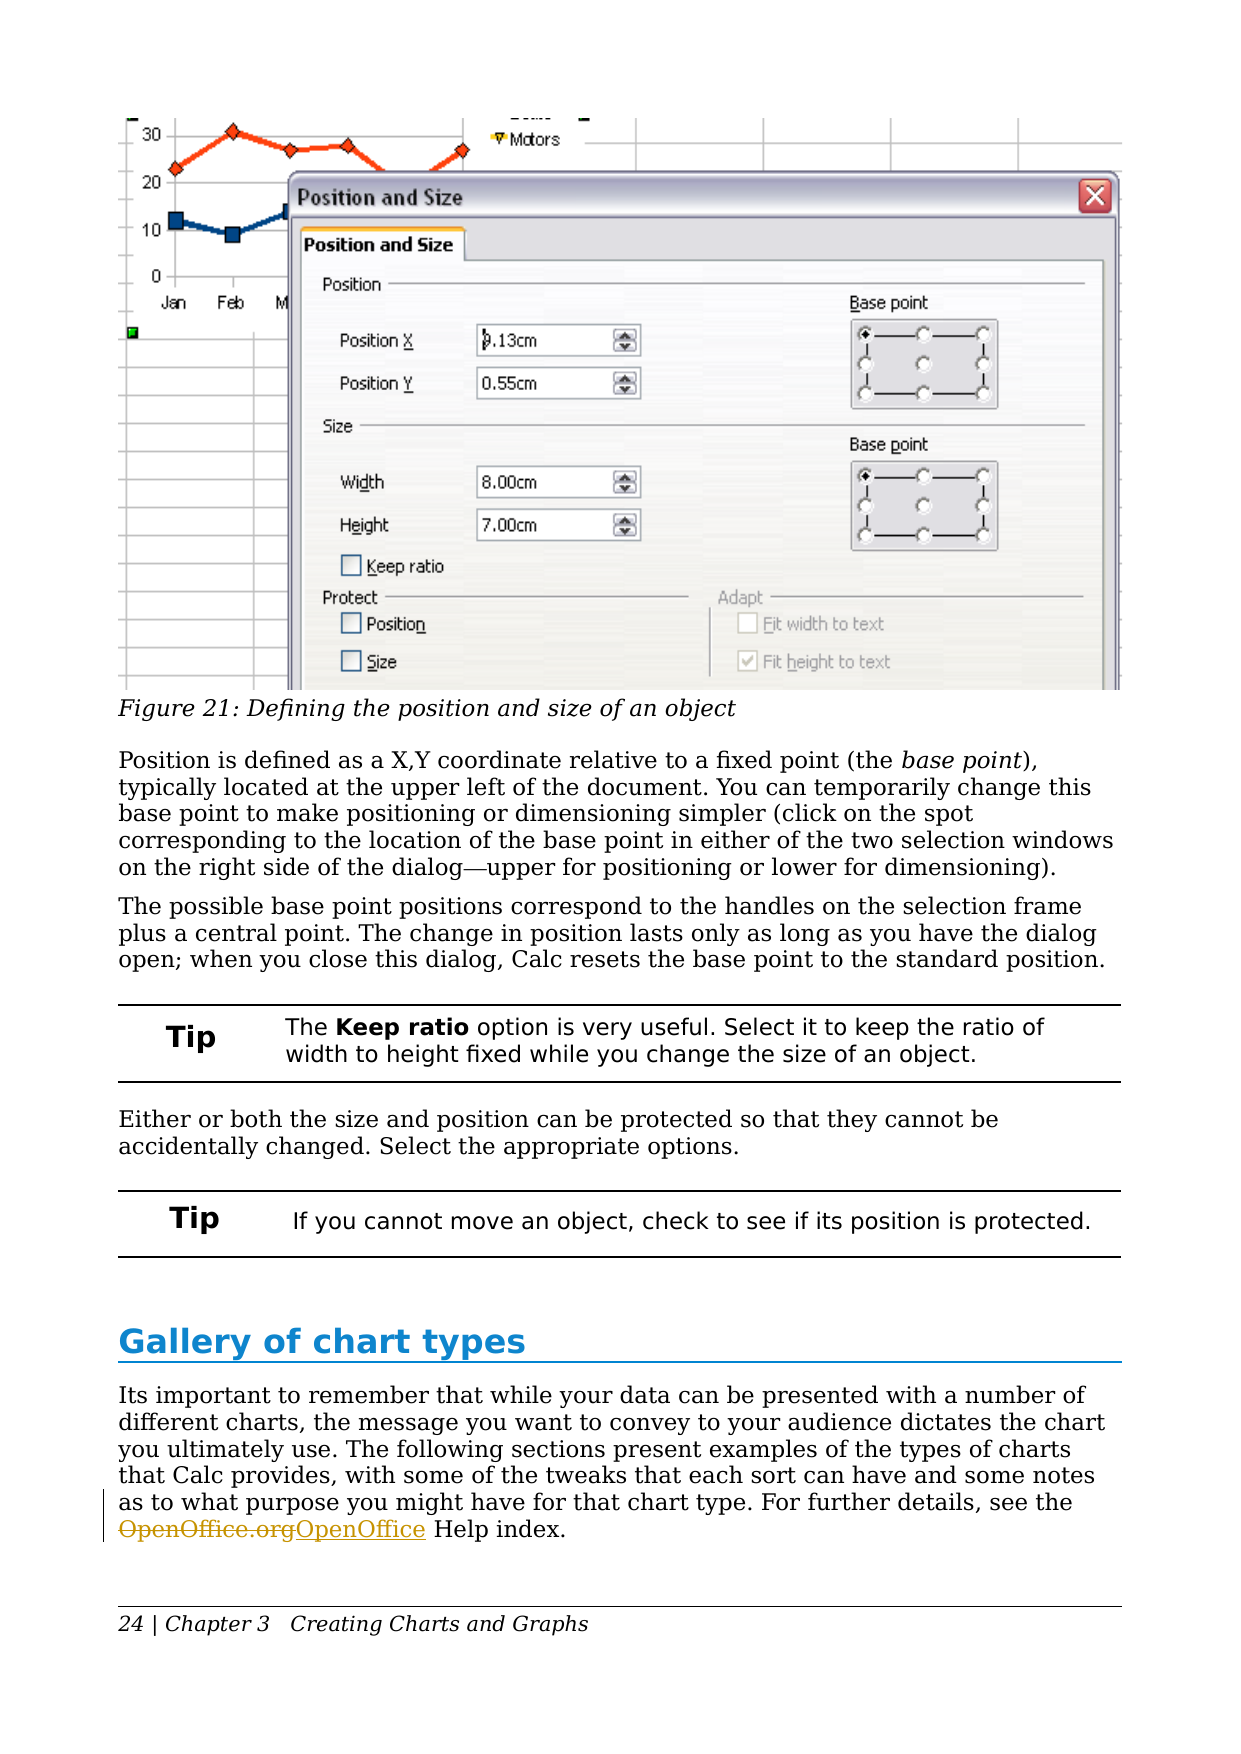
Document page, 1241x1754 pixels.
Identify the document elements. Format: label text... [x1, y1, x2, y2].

text Figure 21: Defining the position and size of an object [118, 695, 1122, 722]
text Position is defined as a X,Y coordinate relative to a fixed point (the base point), typically located at the upper left of the document. You can temporarily change this base point to make positioning or dimensioning simpler (click on the spot corresponding to the location of the base point in either of the two selection windows on the right side of the dialog—upper for positioning or lower for dimensioning). [118, 747, 1122, 881]
table_header Tip [118, 1192, 271, 1256]
table_header If you cannot move an object, check to see if its position is protected. [271, 1192, 1121, 1256]
text Either or both the size and position can be protected so that they cannot be accidentally changed. Select the appropriate options. [118, 1106, 1122, 1160]
table_header Tip [118, 1006, 264, 1081]
picture [118, 118, 1123, 690]
text The possible base point positions correspond to the handles on the selection frame plus a central point. The change in position lasts only as long as you have the dialog open; when you close this dialog, Calc resets the base point to the standard position. [118, 893, 1122, 973]
subtitle Gallery of chart types [118, 1323, 1122, 1361]
table_header The Keep ratio option is very useful. Select it to keep the ratio of width to height fixed while you change the size of an object. [264, 1006, 1121, 1081]
text Its important to remember that while your data can be presented with a number of different charts, the message you want to convey to your audience dictates the chart you ultimately use. The following sections present examples of the types of charts that Calc provides, with some of the tweaks that each sort can have and some notes as to what purpose you might have for that chart type. For further details, see the OpenOffice Help index. [118, 1382, 1122, 1542]
